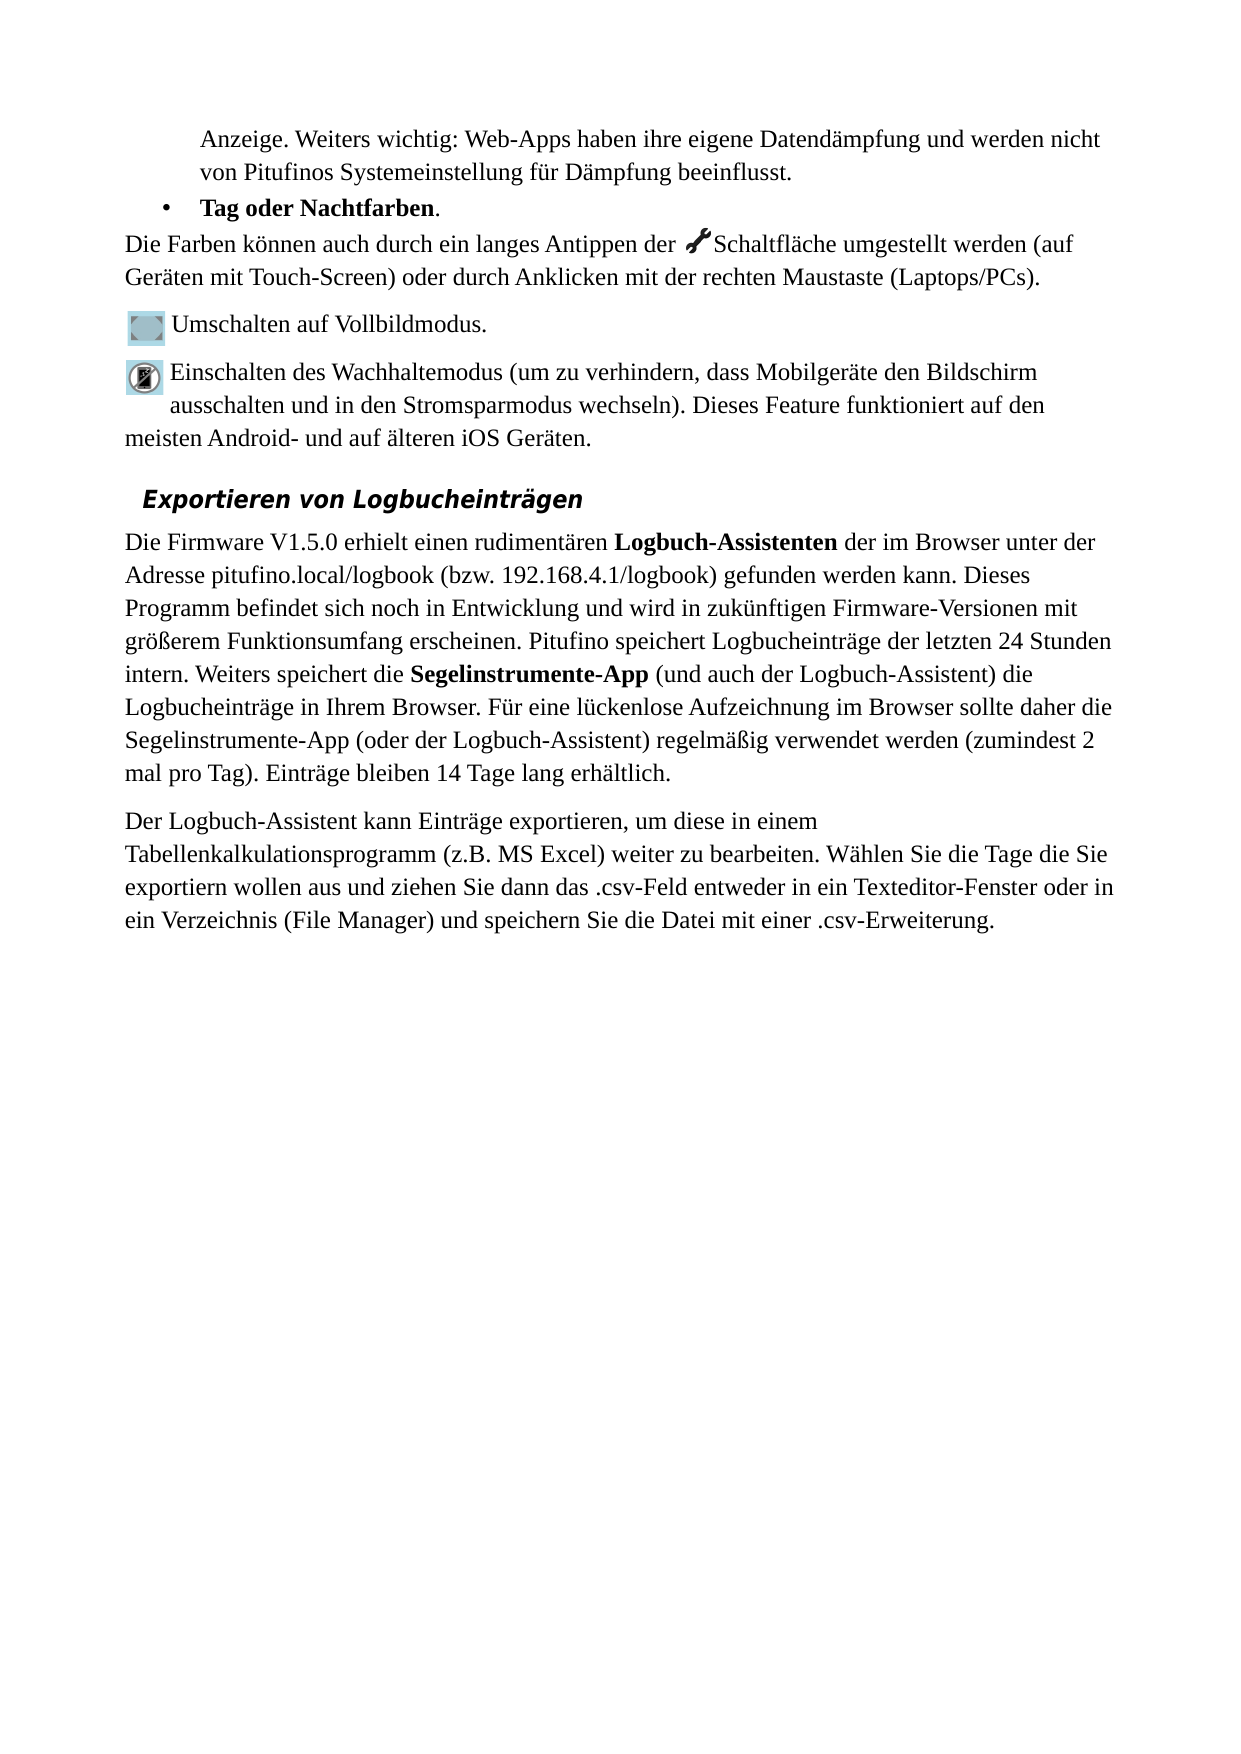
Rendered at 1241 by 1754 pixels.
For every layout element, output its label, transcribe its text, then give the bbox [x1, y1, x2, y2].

text Der Logbuch-Assistent kann Einträge exportieren, um diese in einem Tabellenkalkulationsprogramm (z.B. MS Excel) weiter zu bearbeiten. Wählen Sie die Tage die Sie exportiern wollen aus und ziehen Sie dann das .csv-Feld entweder in ein Texteditor-Fenster oder in ein Verzeichnis (File Manager) und speichern Sie die Datei mit einer .csv-Erweiterung. [124, 806, 1116, 934]
text Umschalten auf Vollbildmodus. [124, 309, 1116, 338]
text Einschalten des Wachhaltemodus (um zu verhindern, dass Mobilgeräte den Bildschirm ausschalten und in den Stromsparmodus wechseln). Dieses Feature funktioniert auf den meisten Android- und auf älteren iOS Geräten. [124, 357, 1116, 452]
picture [127, 311, 166, 346]
text Die Farben können auch durch ein langes Antippen der Schaltfläche umgestellt werden (auf Geräten mit Touch-Screen) oder durch Anklicken mit der rechten Maustaste (Laptops/PCs). [124, 229, 1116, 291]
text Die Firmware V1.5.0 erhielt einen rudimentären Logbuch-Assistenten der im Browser unter der Adresse pitufino.local/logbook (bzw. 192.168.4.1/logbook) gefunden werden kann. Dieses Programm befindet sich noch in Entwicklung und wird in zukünftigen Firmware-Versionen mit größerem Funktionsumfang erscheinen. Pitufino speichert Logbucheinträge der letzten 24 Stunden intern. Weiters speichert die Segelinstrumente-App (und auch der Logbuch-Assistent) die Logbucheinträge in Ihrem Browser. Für eine lückenlose Aufzeichnung im Browser sollte daher die Segelinstrumente-App (oder der Logbuch-Assistent) regelmäßig verwendet werden (zumindest 2 mal pro Tag). Einträge bleiben 14 Tage lang erhältlich. [124, 527, 1116, 787]
picture [126, 360, 164, 395]
subtitle Exportieren von Logbucheinträgen [142, 485, 1116, 514]
list Anzeige. Weiters wichtig: Web-Apps haben ihre eigene Datendämpfung und werden nicht von Pitufinos Systemeinstellung für Dämpfung beeinflusst. [162, 124, 1116, 186]
list Tag oder Nachtfarben. [162, 193, 1116, 222]
picture [683, 226, 714, 257]
